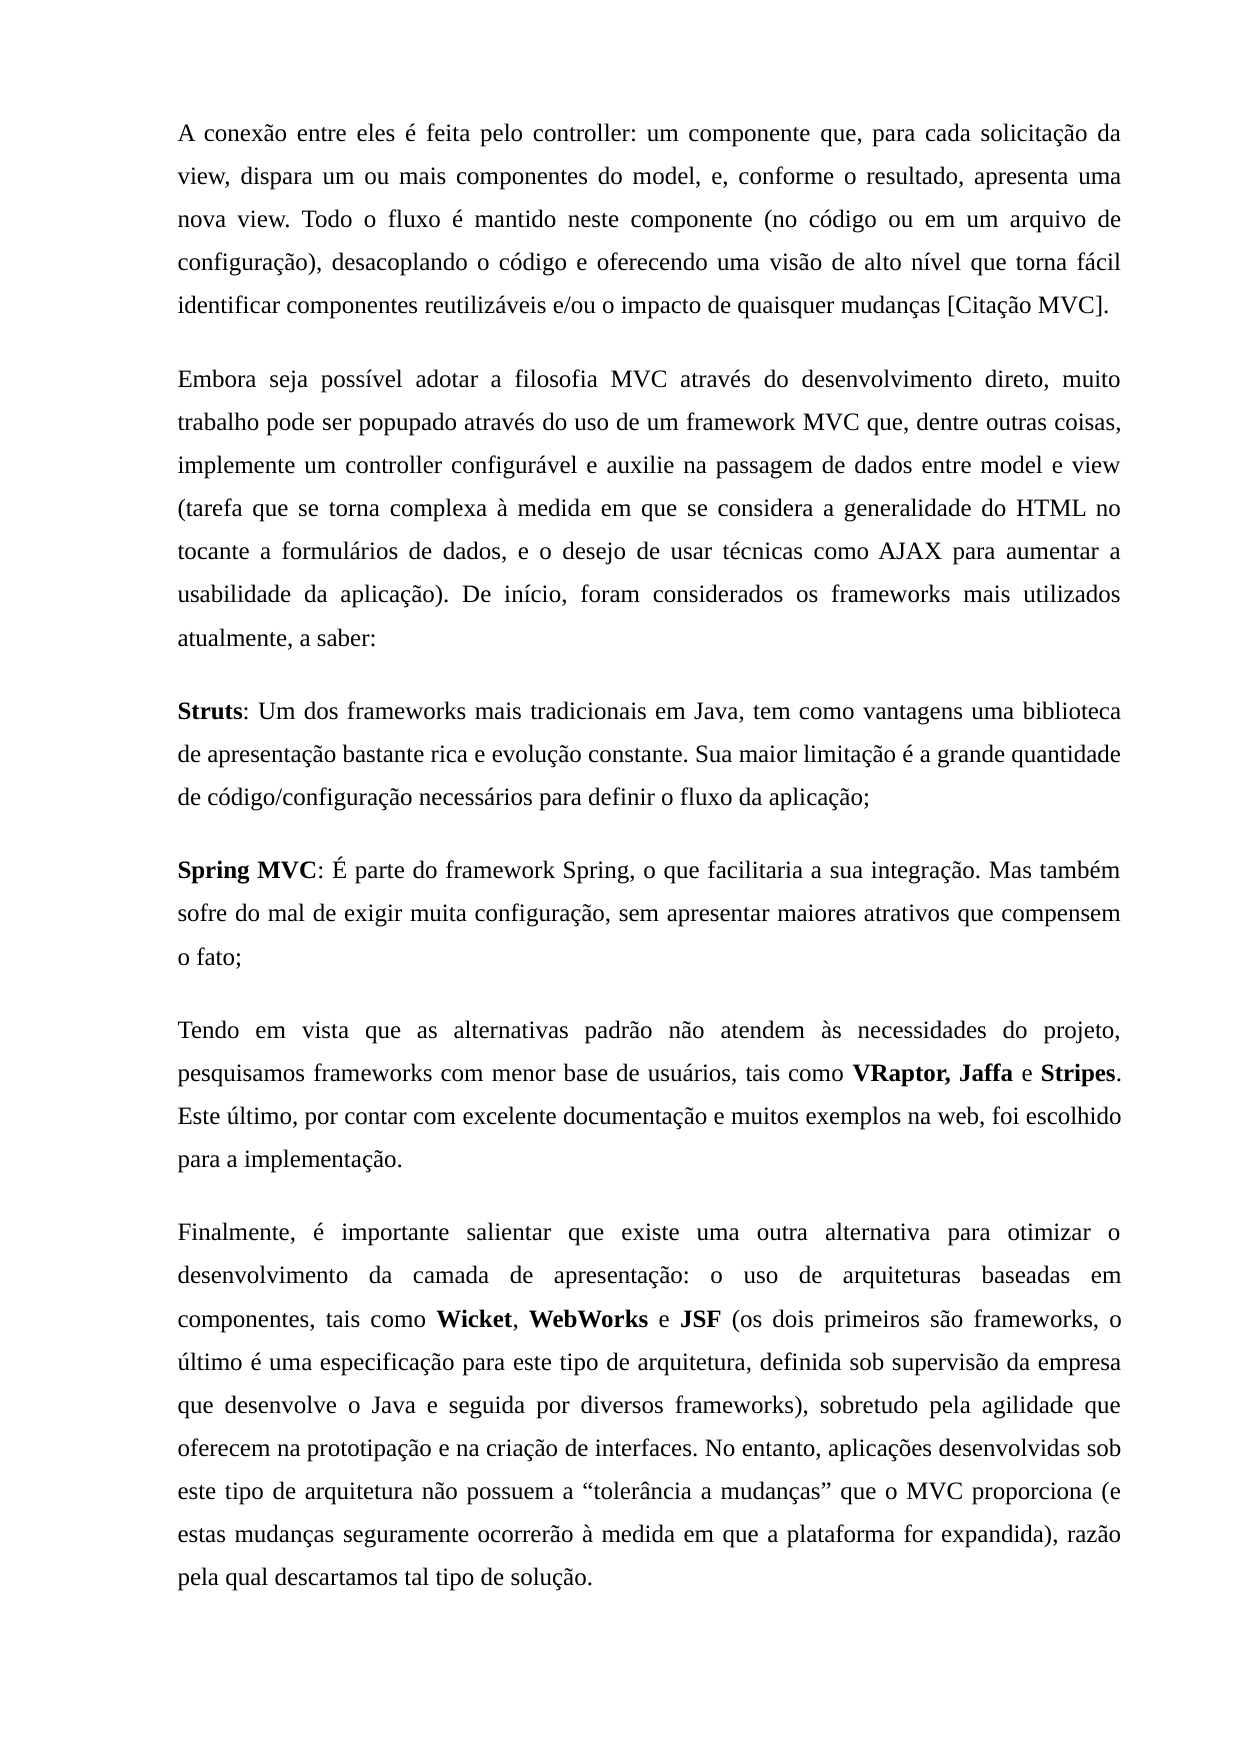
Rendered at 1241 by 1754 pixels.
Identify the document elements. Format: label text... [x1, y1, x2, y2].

text Embora seja possível adotar a filosofia MVC através do desenvolvimento direto, muito trabalho pode ser popupado através do uso de um framework MVC que, dentre outras coisas, implemente um controller configurável e auxilie na passagem de dados entre model e view (tarefa que se torna complexa à medida em que se considera a generalidade do HTML no tocante a formulários de dados, e o desejo de usar técnicas como AJAX para aumentar a usabilidade da aplicação). De início, foram considerados os frameworks mais utilizados atualmente, a saber: [177, 364, 1122, 651]
text Struts: Um dos frameworks mais tradicionais em Java, tem como vantagens uma biblioteca de apresentação bastante rica e evolução constante. Sua maior limitação é a grande quantidade de código/configuração necessários para definir o fluxo da aplicação; [177, 696, 1122, 811]
text A conexão entre eles é feita pelo controller: um componente que, para cada solicitação da view, dispara um ou mais componentes do model, e, conforme o resultado, apresenta uma nova view. Todo o fluxo é mantido neste componente (no código ou em um arquivo de configuração), desacoplando o código e oferecendo uma visão de alto nível que torna fácil identificar componentes reutilizáveis e/ou o impacto de quaisquer mudanças [Citação MVC]. [177, 118, 1122, 319]
text Spring MVC: É parte do framework Spring, o que facilitaria a sua integração. Mas também sofre do mal de exigir muita configuração, sem apresentar maiores atrativos que compensem o fato; [177, 855, 1122, 970]
text Finalmente, é importante salientar que existe uma outra alternativa para otimizar o desenvolvimento da camada de apresentação: o uso de arquiteturas baseadas em componentes, tais como Wicket, WebWorks e JSF (os dois primeiros são frameworks, o último é uma especificação para este tipo de arquitetura, definida sob supervisão da empresa que desenvolve o Java e seguida por diversos frameworks), sobretudo pela agilidade que oferecem na prototipação e na criação de interfaces. No entanto, aplicações desenvolvidas sob este tipo de arquitetura não possuem a “tolerância a mudanças” que o MVC proporciona (e estas mudanças seguramente ocorrerão à medida em que a plataforma for expandida), razão pela qual descartamos tal tipo de solução. [177, 1217, 1122, 1591]
text Tendo em vista que as alternativas padrão não atendem às necessidades do projeto, pesquisamos frameworks com menor base de usuários, tais como VRaptor, Jaffa e Stripes. Este último, por contar com excelente documentação e muitos exemplos na web, foi escolhido para a implementação. [177, 1015, 1122, 1173]
